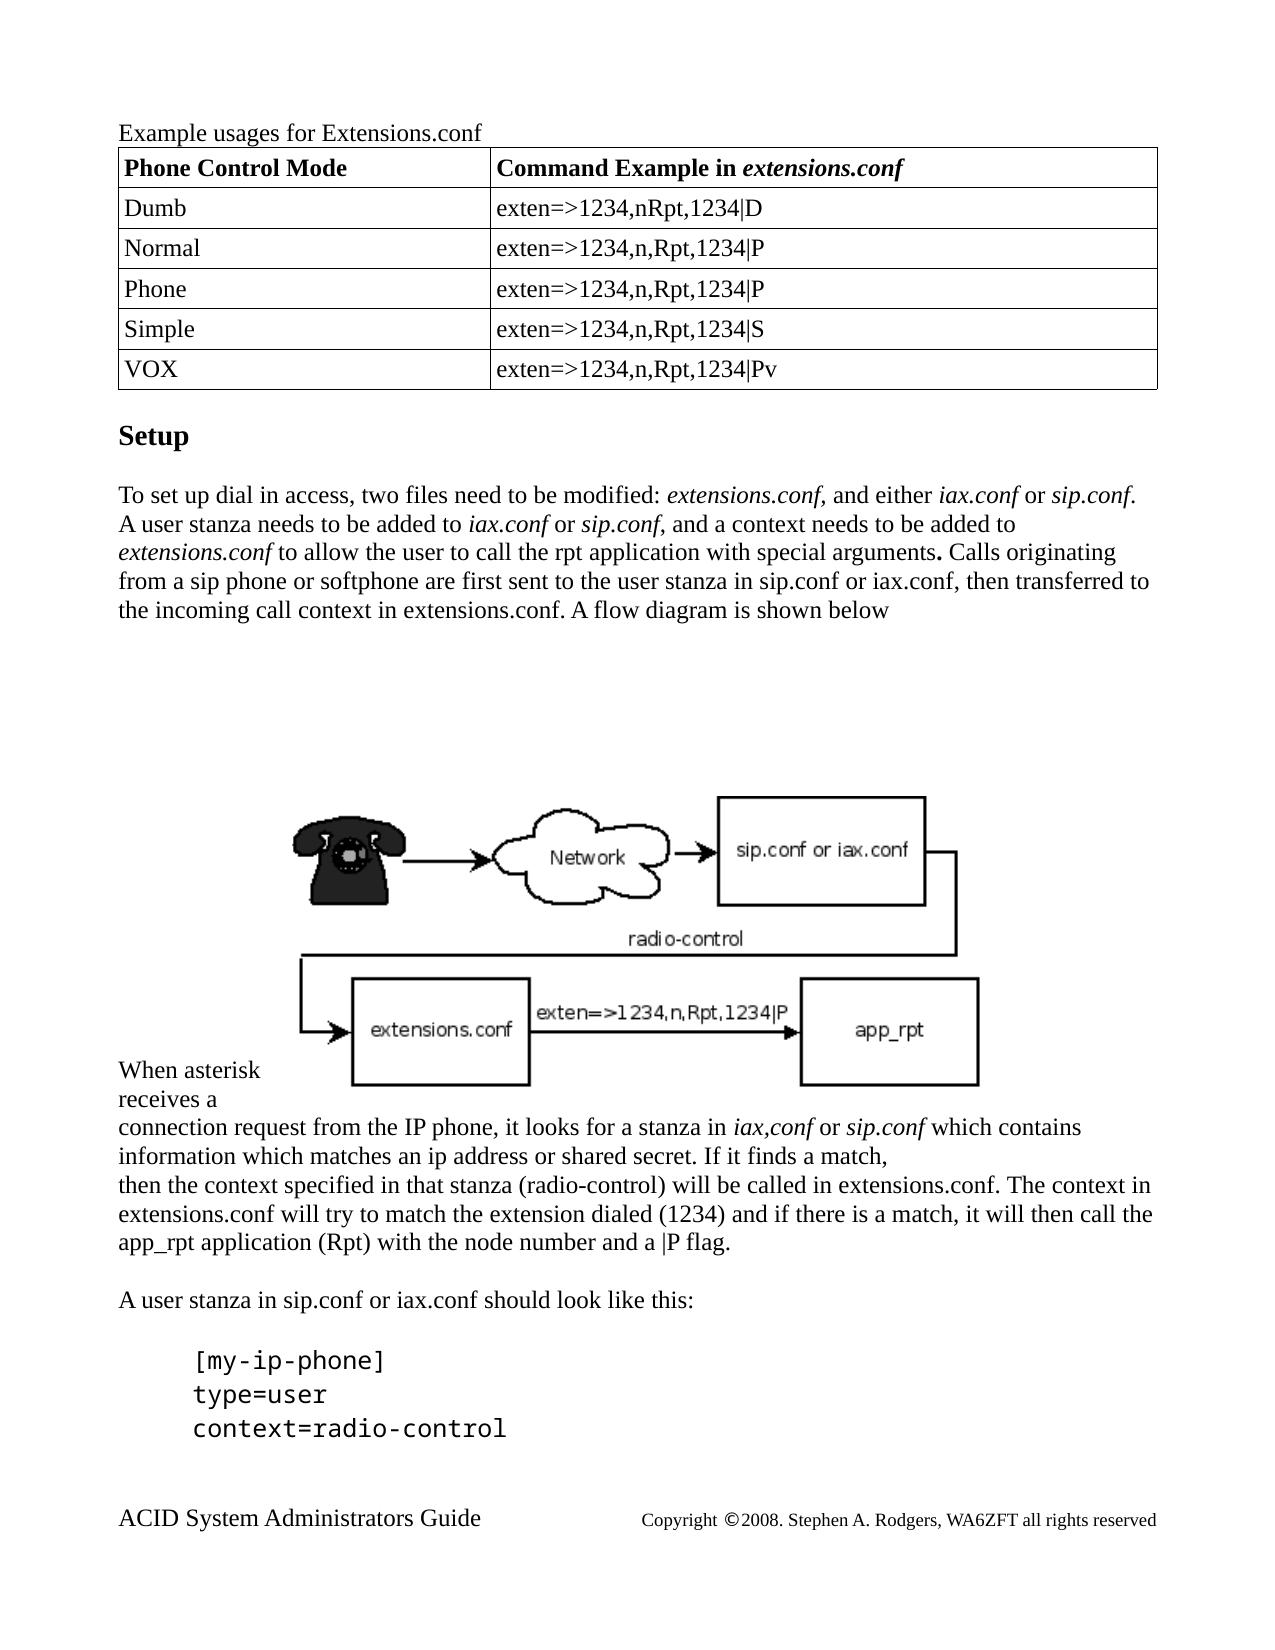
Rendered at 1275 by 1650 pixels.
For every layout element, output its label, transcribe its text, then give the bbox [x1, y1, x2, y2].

table_cell exten=>1234,n,Rpt,1234|Pv [491, 350, 1157, 389]
table_cell Dumb [119, 188, 490, 227]
text Example usages for Extensions.conf [118, 118, 1157, 147]
text A user stanza in sip.conf or iax.conf should look like this: [118, 1285, 1157, 1314]
table_cell exten=>1234,n,Rpt,1234|P [491, 269, 1157, 308]
table_cell exten=>1234,n,Rpt,1234|P [491, 229, 1157, 268]
table_cell Normal [119, 229, 490, 268]
table_cell exten=>1234,n,Rpt,1234|S [491, 309, 1157, 348]
text To set up dial in access, two files need to be modified: extensions.conf, and either iax.conf or sip.conf. [118, 480, 1157, 509]
table_header Command Example in extensions.conf [491, 148, 1157, 187]
text then the context specified in that stanza (radio-control) will be called in extensions.conf. The context in extensions.conf will try to match the extension dialed (1234) and if there is a match, it will then call the app_rpt application (Rpt) with the node number and a |P flag. [118, 1170, 1157, 1256]
table_cell Simple [119, 309, 490, 348]
text [my-ip-phone] [192, 1342, 1157, 1376]
text type=user [192, 1376, 1157, 1411]
table_header Phone Control Mode [119, 148, 490, 187]
text When asterisk receives a connection request from the IP phone, it looks for a stanza in iax,conf or sip.conf which contains information which matches an ip address or shared secret. If it finds a match, [118, 1055, 1157, 1170]
table_cell exten=>1234,nRpt,1234|D [491, 188, 1157, 227]
picture [292, 796, 983, 1090]
text A user stanza needs to be added to iax.conf or sip.conf, and a context needs to be added to extensions.conf to allow the user to call the rpt application with special arguments. Calls originating from a sip phone or softphone are first sent to the user stanza in sip.conf or iax.conf, then transferred to the incoming call context in extensions.conf. A flow diagram is shown below [118, 509, 1157, 624]
text context=radio-control [192, 1411, 1157, 1444]
text Setup [118, 418, 1157, 451]
table_cell VOX [119, 350, 490, 389]
table_cell Phone [119, 269, 490, 308]
